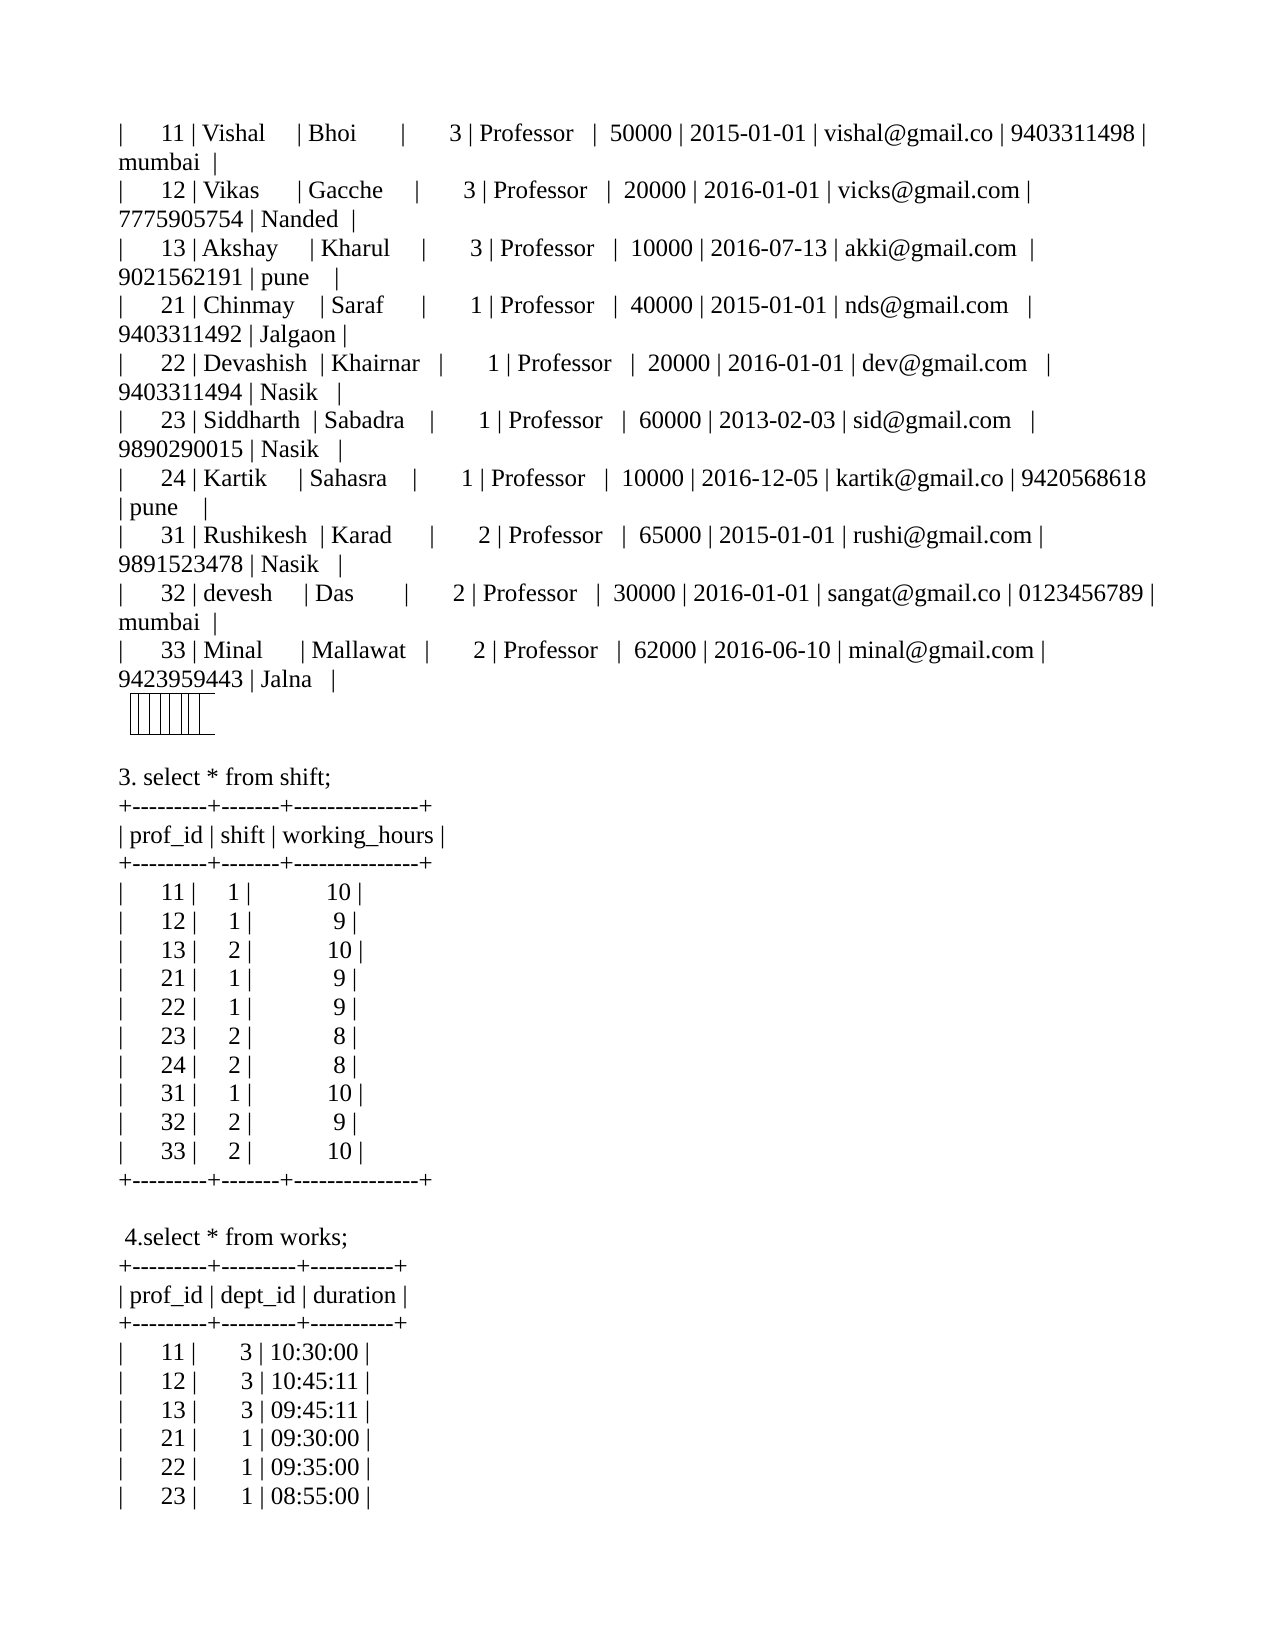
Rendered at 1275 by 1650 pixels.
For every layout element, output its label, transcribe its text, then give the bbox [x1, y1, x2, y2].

text | 22 | Devashish | Khairnar | 1 | Professor | 20000 | 2016-01-01 | dev@gmail.com | 9403311494 | Nasik | [118, 348, 1157, 406]
text | 11 | 3 | 10:30:00 | [118, 1337, 1157, 1366]
text | 12 | 1 | 9 | [118, 906, 1157, 935]
text | 32 | devesh | Das | 2 | Professor | 30000 | 2016-01-01 | sangat@gmail.co | 0123456789 | mumbai | [118, 578, 1157, 636]
table_header [161, 694, 169, 733]
table_header [131, 694, 138, 733]
text +---------+---------+----------+ [118, 1308, 1157, 1337]
text | 31 | Rushikesh | Karad | 2 | Professor | 65000 | 2015-01-01 | rushi@gmail.com | 9891523478 | Nasik | [118, 521, 1157, 578]
table_header [182, 694, 188, 733]
text | prof_id | shift | working_hours | [118, 820, 1157, 848]
text | 11 | Vishal | Bhoi | 3 | Professor | 50000 | 2015-01-01 | vishal@gmail.co | 9403311498 | mumbai | [118, 118, 1157, 176]
text | 13 | 3 | 09:45:11 | [118, 1395, 1157, 1423]
text 4.select * from works; [118, 1222, 1157, 1251]
text | 22 | 1 | 9 | [118, 992, 1157, 1021]
text | 31 | 1 | 10 | [118, 1078, 1157, 1107]
text | 21 | 1 | 9 | [118, 963, 1157, 992]
text +---------+---------+----------+ [118, 1251, 1157, 1280]
text | 33 | Minal | Mallawat | 2 | Professor | 62000 | 2016-06-10 | minal@gmail.com | 9423959443 | Jalna | [118, 636, 1157, 693]
text | 13 | 2 | 10 | [118, 935, 1157, 963]
text | prof_id | dept_id | duration | [118, 1280, 1157, 1308]
text | 12 | Vikas | Gacche | 3 | Professor | 20000 | 2016-01-01 | vicks@gmail.com | 7775905754 | Nanded | [118, 176, 1157, 233]
text | 11 | 1 | 10 | [118, 877, 1157, 906]
text | 24 | 2 | 8 | [118, 1050, 1157, 1078]
text +---------+-------+---------------+ [118, 1165, 1157, 1193]
text | 12 | 3 | 10:45:11 | [118, 1366, 1157, 1395]
text | 21 | 1 | 09:30:00 | [118, 1423, 1157, 1452]
table_header [150, 694, 160, 733]
text | 24 | Kartik | Sahasra | 1 | Professor | 10000 | 2016-12-05 | kartik@gmail.co | 9420568618 | pune | [118, 463, 1157, 521]
text +---------+-------+---------------+ [118, 848, 1157, 877]
table_header [139, 694, 149, 733]
text | 21 | Chinmay | Saraf | 1 | Professor | 40000 | 2015-01-01 | nds@gmail.com | 9403311492 | Jalgaon | [118, 291, 1157, 348]
text | 33 | 2 | 10 | [118, 1136, 1157, 1165]
text | 23 | Siddharth | Sabadra | 1 | Professor | 60000 | 2013-02-03 | sid@gmail.com | 9890290015 | Nasik | [118, 406, 1157, 463]
table_header [200, 694, 215, 733]
text | 13 | Akshay | Kharul | 3 | Professor | 10000 | 2016-07-13 | akki@gmail.com | 9021562191 | pune | [118, 233, 1157, 291]
text | 23 | 1 | 08:55:00 | [118, 1481, 1157, 1510]
table_header [189, 694, 199, 733]
text +---------+-------+---------------+ [118, 791, 1157, 820]
text 3. select * from shift; [118, 762, 1157, 791]
text | 32 | 2 | 9 | [118, 1107, 1157, 1136]
table_header [170, 694, 181, 733]
text | 23 | 2 | 8 | [118, 1021, 1157, 1050]
text | 22 | 1 | 09:35:00 | [118, 1452, 1157, 1481]
